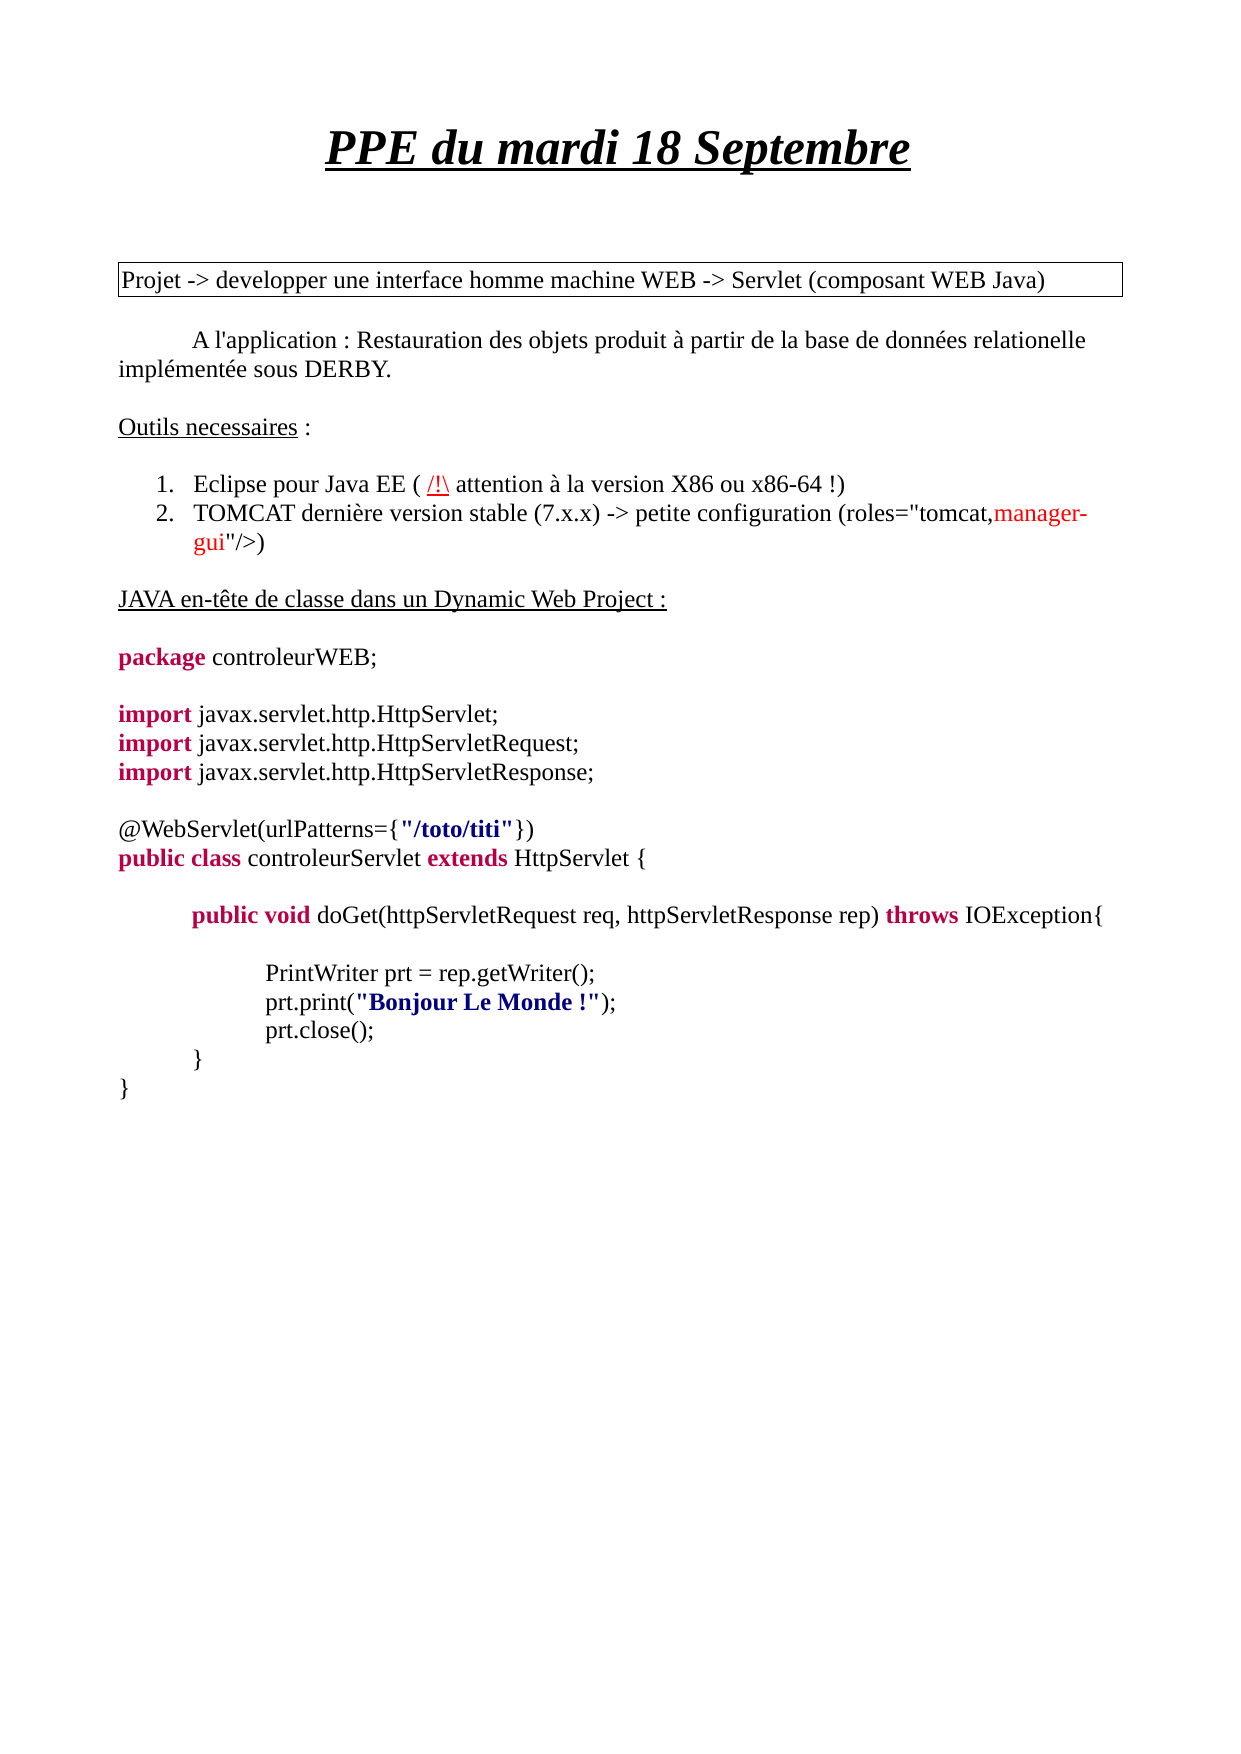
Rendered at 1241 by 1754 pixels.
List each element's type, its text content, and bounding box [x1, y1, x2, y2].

text public void doGet(httpServletRequest req, httpServletResponse rep) throws IOException{ [118, 900, 1122, 929]
text PrintWriter prt = rep.getWriter(); [118, 958, 1122, 987]
text package controleurWEB; [118, 642, 1122, 670]
text Projet -> developper une interface homme machine WEB -> Servlet (composant WEB Java) [119, 263, 1122, 296]
text public class controleurServlet extends HttpServlet { [118, 843, 1122, 872]
text prt.close(); [118, 1015, 1122, 1044]
text @WebServlet(urlPatterns={"/toto/titi"}) [118, 814, 1122, 843]
text import javax.servlet.http.HttpServletResponse; [118, 757, 1122, 785]
text import javax.servlet.http.HttpServlet; [118, 699, 1122, 728]
text import javax.servlet.http.HttpServletRequest; [118, 728, 1122, 757]
list Eclipse pour Java EE ( /!\ attention à la version X86 ou x86-64 !) [156, 469, 1122, 498]
text JAVA en-tête de classe dans un Dynamic Web Project : [118, 584, 1122, 613]
text A l'application : Restauration des objets produit à partir de la base de données relationelle implémentée sous DERBY. [118, 325, 1122, 383]
text PPE du mardi 18 Septembre [118, 118, 1122, 176]
list TOMCAT dernière version stable (7.x.x) -> petite configuration (roles="tomcat,manager-gui"/>) [156, 498, 1122, 555]
text } [118, 1073, 1122, 1102]
text } [118, 1044, 1122, 1073]
text prt.print("Bonjour Le Monde !"); [118, 987, 1122, 1015]
text Outils necessaires : [118, 412, 1122, 440]
